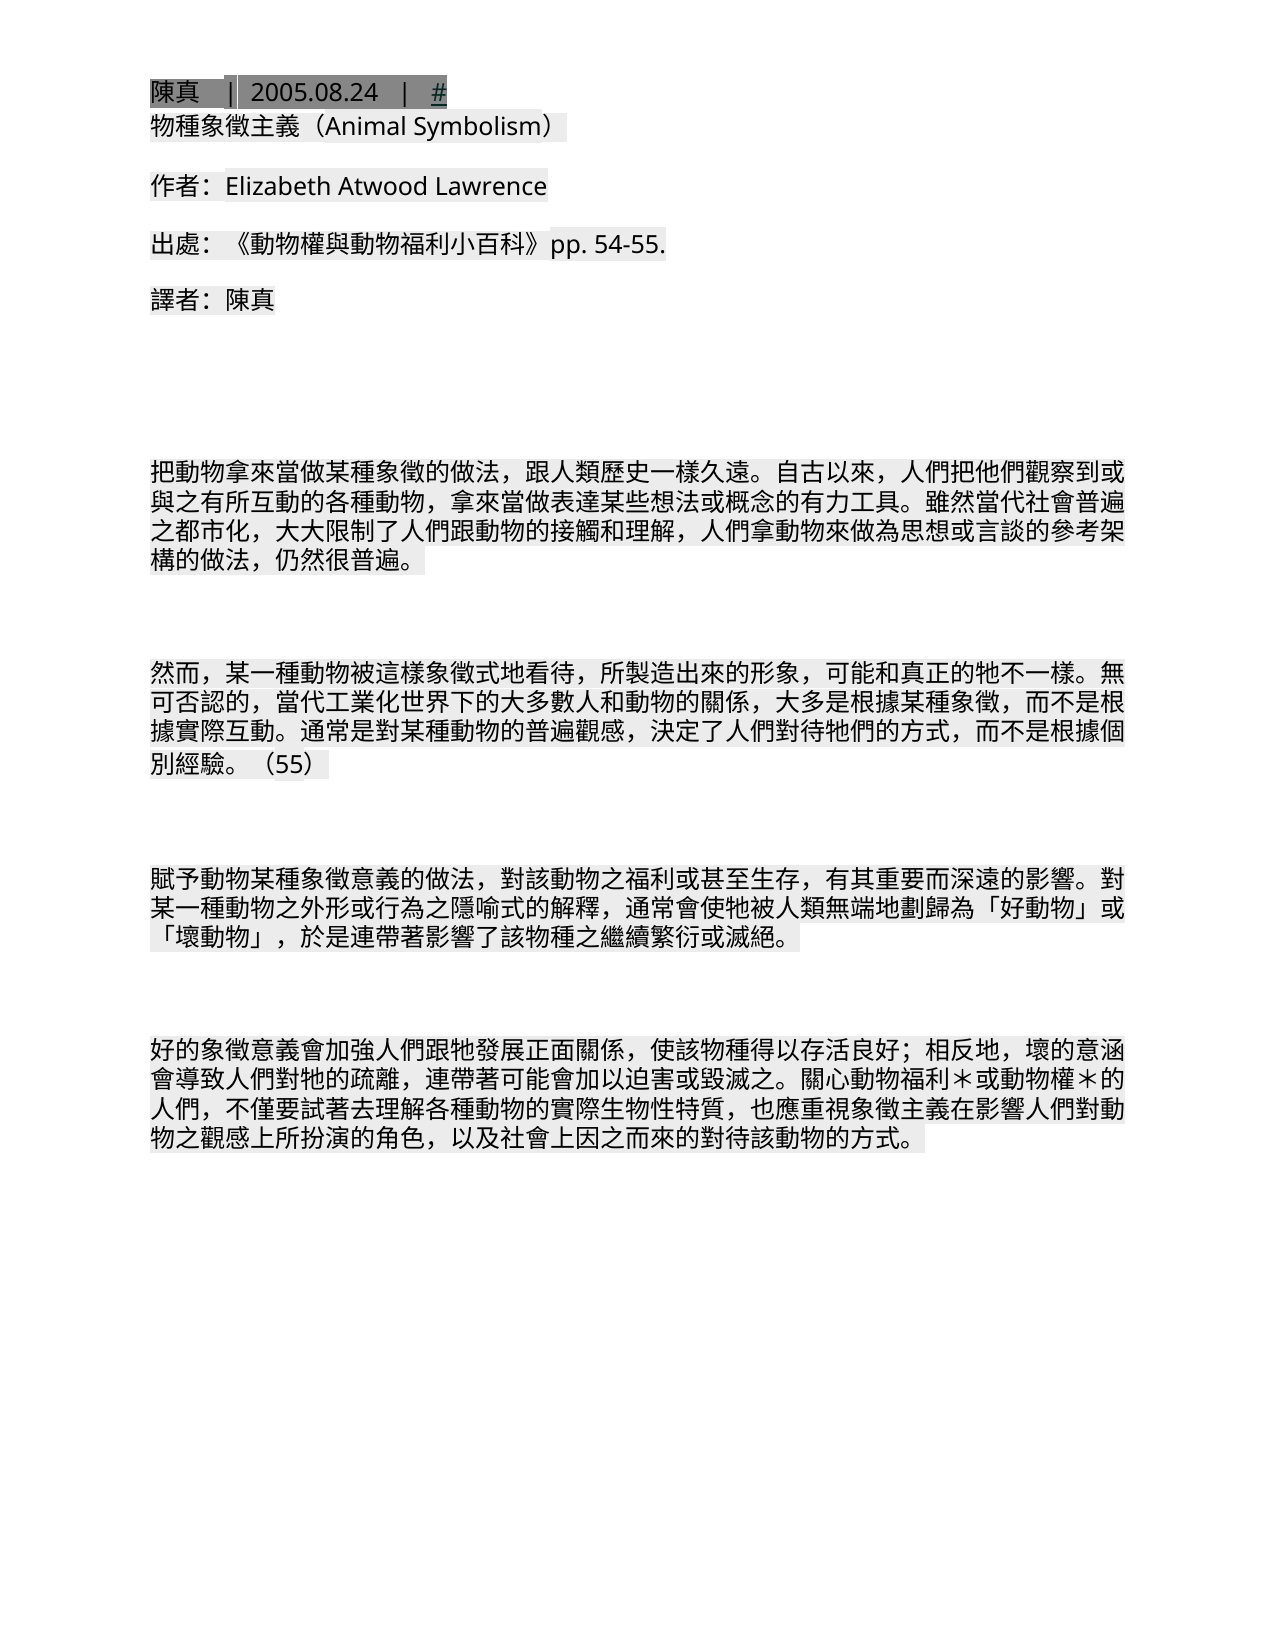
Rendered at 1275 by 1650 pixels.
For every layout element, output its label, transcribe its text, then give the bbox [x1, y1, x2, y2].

text 賦予動物某種象徵意義的做法，對該動物之福利或甚至生存，有其重要而深遠的影響。對某一種動物之外形或行為之隱喻式的解釋，通常會使牠被人類無端地劃歸為「好動物」或「壞動物」，於是連帶著影響了該物種之繼續繁衍或滅絕。 [150, 865, 1125, 952]
text 然而，某一種動物被這樣象徵式地看待，所製造出來的形象，可能和真正的牠不一樣。無可否認的，當代工業化世界下的大多數人和動物的關係，大多是根據某種象徵，而不是根據實際互動。通常是對某種動物的普遍觀感，決定了人們對待牠們的方式，而不是根據個別經驗。（55） [150, 659, 1125, 781]
text 好的象徵意義會加強人們跟牠發展正面關係，使該物種得以存活良好；相反地，壞的意涵會導致人們對牠的疏離，連帶著可能會加以迫害或毀滅之。關心動物福利＊或動物權＊的人們，不僅要試著去理解各種動物的實際生物性特質，也應重視象徵主義在影響人們對動物之觀感上所扮演的角色，以及社會上因之而來的對待該動物的方式。 [150, 1036, 1125, 1153]
text 出處：《動物權與動物福利小百科》pp. 54-55. [150, 227, 1125, 261]
text 物種象徵主義（Animal Symbolism） [150, 109, 1125, 143]
text 陳真 | 2005.08.24 | # [150, 75, 1125, 109]
text 譯者：陳真 [150, 286, 1125, 315]
text 作者：Elizabeth Atwood Lawrence [150, 168, 1125, 202]
text 把動物拿來當做某種象徵的做法，跟人類歷史一樣久遠。自古以來，人們把他們觀察到或與之有所互動的各種動物，拿來當做表達某些想法或概念的有力工具。雖然當代社會普遍之都市化，大大限制了人們跟動物的接觸和理解，人們拿動物來做為思想或言談的參考架構的做法，仍然很普遍。 [150, 458, 1125, 575]
